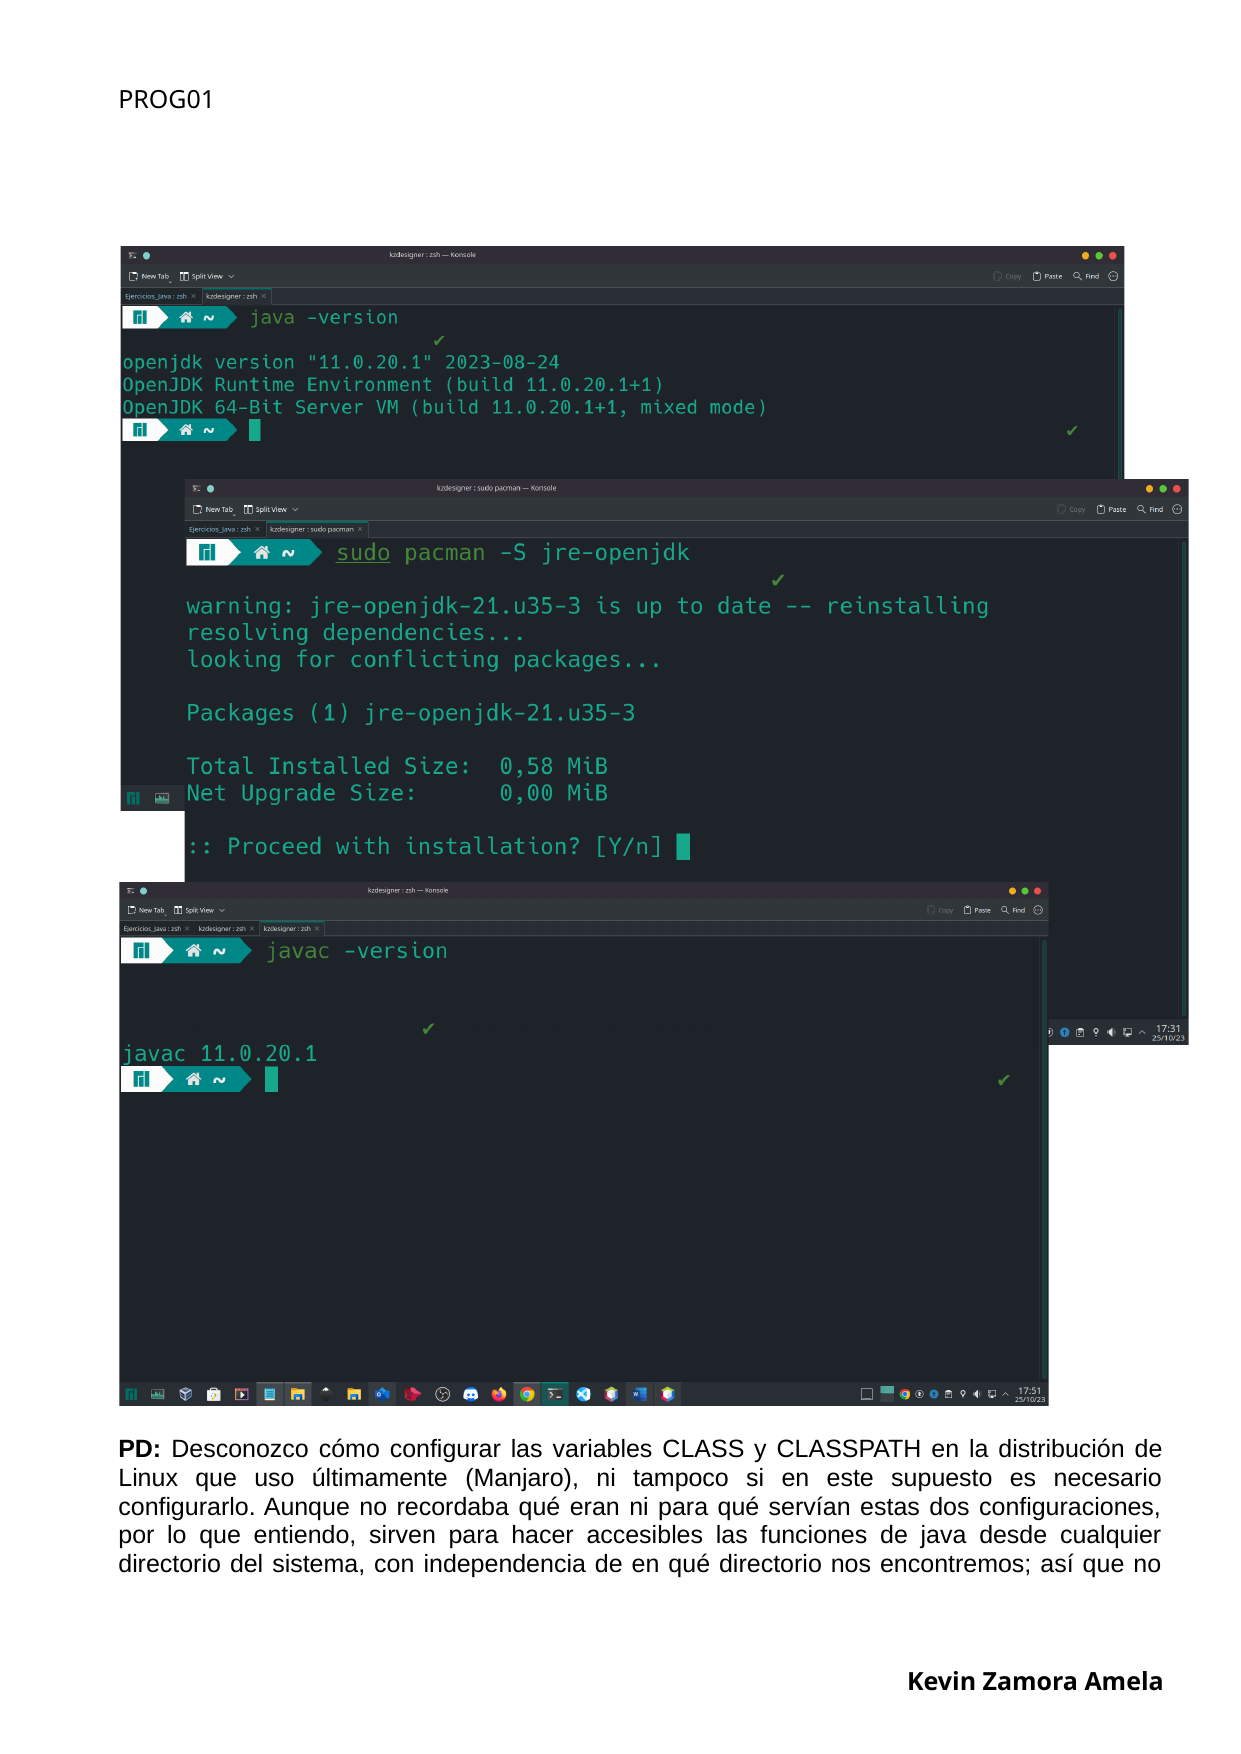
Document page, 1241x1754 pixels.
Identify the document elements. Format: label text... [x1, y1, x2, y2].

text PD: Desconozco cómo configurar las variables CLASS y CLASSPATH en la distribución de Linux que uso últimamente (Manjaro), ni tampoco si en este supuesto es necesario configurarlo. Aunque no recordaba qué eran ni para qué servían estas dos configuraciones, por lo que entiendo, sirven para hacer accesibles las funciones de java desde cualquier directorio del sistema, con independencia de en qué directorio nos encontremos; así que no [118, 1434, 1164, 1578]
picture [119, 246, 1189, 1406]
